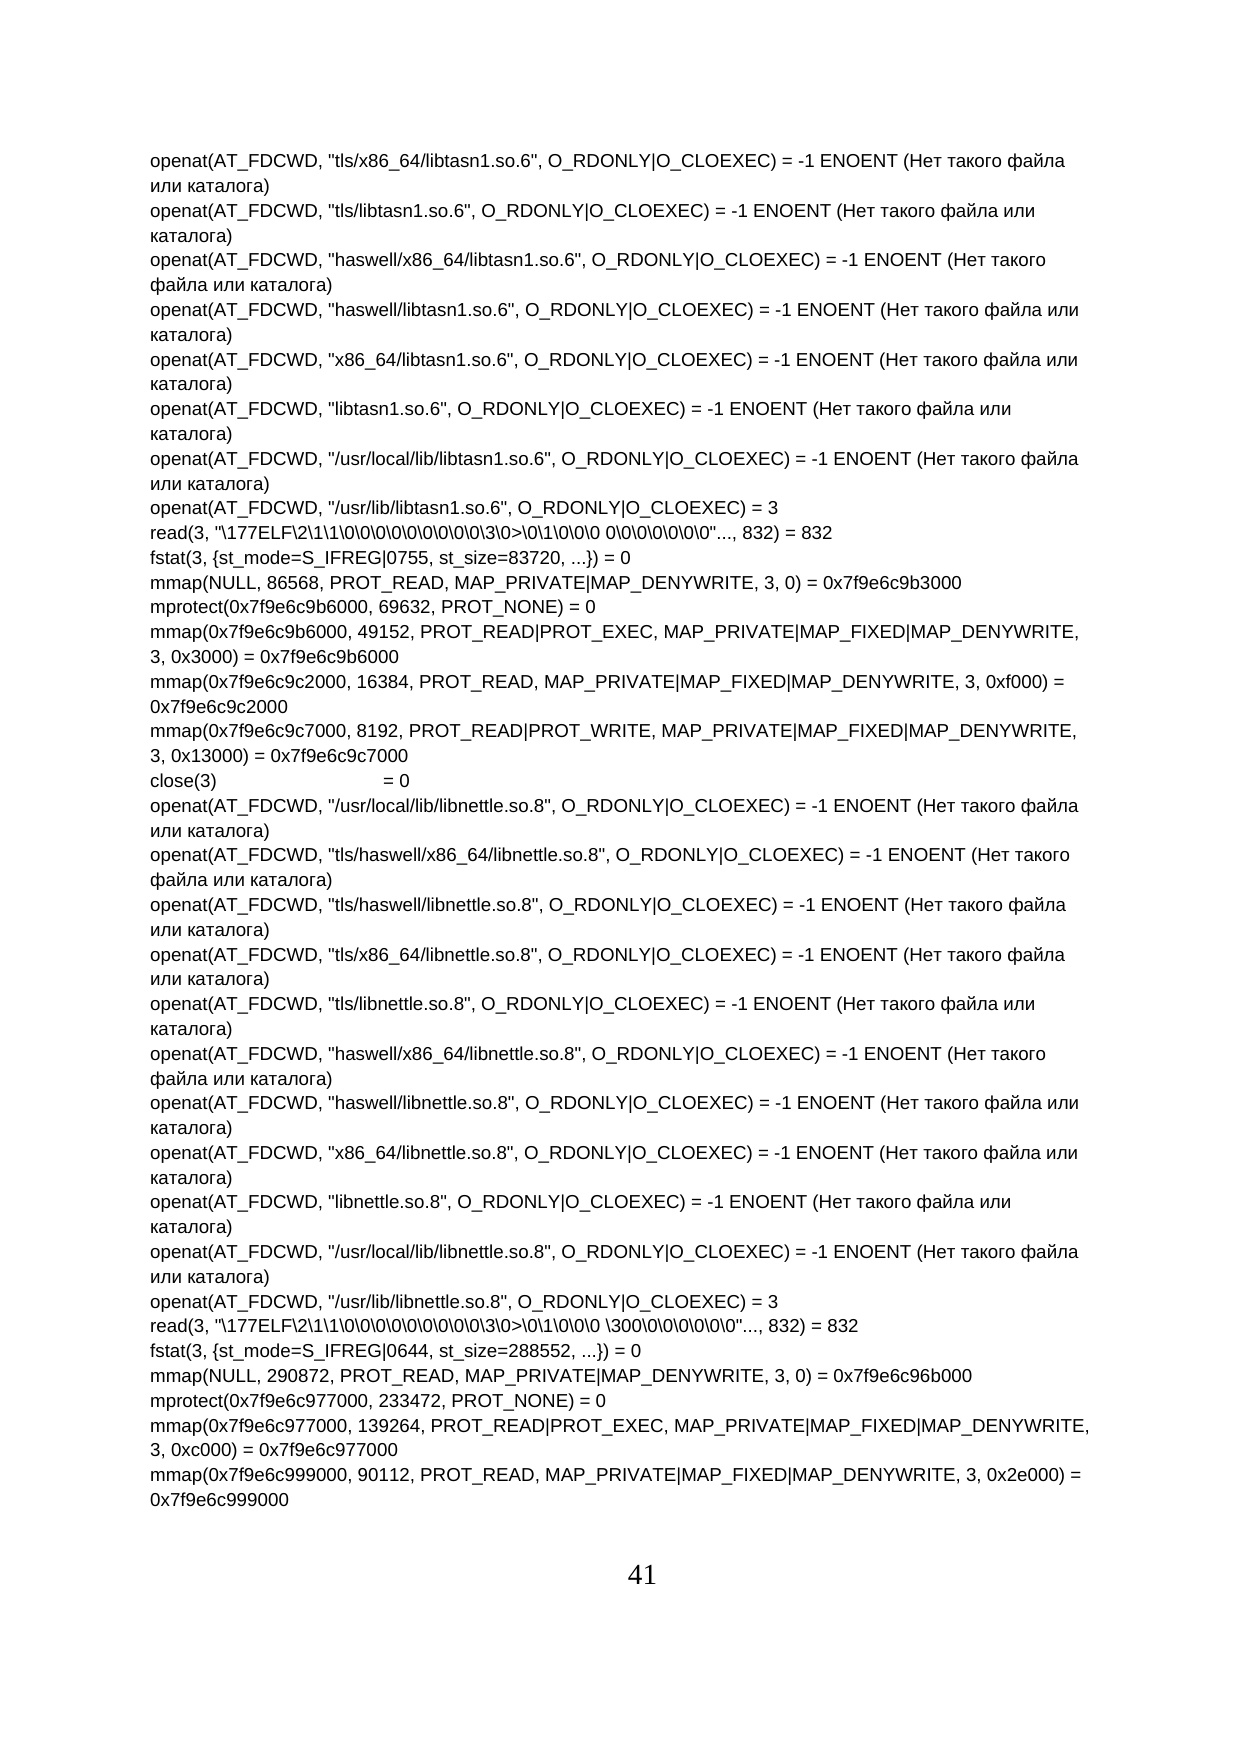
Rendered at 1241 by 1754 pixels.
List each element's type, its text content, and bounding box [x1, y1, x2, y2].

text mmap(0x7f9e6c9b6000, 49152, PROT_READ|PROT_EXEC, MAP_PRIVATE|MAP_FIXED|MAP_DENYWRITE, 3, 0x3000) = 0x7f9e6c9b6000 [150, 621, 1091, 667]
text openat(AT_FDCWD, "haswell/libtasn1.so.6", O_RDONLY|O_CLOEXEC) = -1 ENOENT (Нет такого файла или каталога) [150, 299, 1091, 345]
text openat(AT_FDCWD, "/usr/local/lib/libtasn1.so.6", O_RDONLY|O_CLOEXEC) = -1 ENOENT (Нет такого файла или каталога) [150, 447, 1091, 494]
text openat(AT_FDCWD, "tls/x86_64/libnettle.so.8", O_RDONLY|O_CLOEXEC) = -1 ENOENT (Нет такого файла или каталога) [150, 943, 1091, 990]
text openat(AT_FDCWD, "tls/haswell/x86_64/libnettle.so.8", O_RDONLY|O_CLOEXEC) = -1 ENOENT (Нет такого файла или каталога) [150, 844, 1091, 891]
text openat(AT_FDCWD, "tls/libtasn1.so.6", O_RDONLY|O_CLOEXEC) = -1 ENOENT (Нет такого файла или каталога) [150, 199, 1091, 246]
text openat(AT_FDCWD, "x86_64/libnettle.so.8", O_RDONLY|O_CLOEXEC) = -1 ENOENT (Нет такого файла или каталога) [150, 1142, 1091, 1188]
text mmap(NULL, 86568, PROT_READ, MAP_PRIVATE|MAP_DENYWRITE, 3, 0) = 0x7f9e6c9b3000 [150, 571, 1091, 593]
text openat(AT_FDCWD, "haswell/x86_64/libtasn1.so.6", O_RDONLY|O_CLOEXEC) = -1 ENOENT (Нет такого файла или каталога) [150, 249, 1091, 296]
text openat(AT_FDCWD, "tls/libnettle.so.8", O_RDONLY|O_CLOEXEC) = -1 ENOENT (Нет такого файла или каталога) [150, 993, 1091, 1039]
text fstat(3, {st_mode=S_IFREG|0755, st_size=83720, ...}) = 0 [150, 547, 1091, 568]
text openat(AT_FDCWD, "libtasn1.so.6", O_RDONLY|O_CLOEXEC) = -1 ENOENT (Нет такого файла или каталога) [150, 398, 1091, 444]
text openat(AT_FDCWD, "haswell/x86_64/libnettle.so.8", O_RDONLY|O_CLOEXEC) = -1 ENOENT (Нет такого файла или каталога) [150, 1042, 1091, 1089]
text openat(AT_FDCWD, "/usr/lib/libnettle.so.8", O_RDONLY|O_CLOEXEC) = 3 [150, 1290, 1091, 1312]
text openat(AT_FDCWD, "tls/x86_64/libtasn1.so.6", O_RDONLY|O_CLOEXEC) = -1 ENOENT (Нет такого файла или каталога) [150, 150, 1091, 196]
text close(3) = 0 [150, 770, 1091, 791]
text openat(AT_FDCWD, "x86_64/libtasn1.so.6", O_RDONLY|O_CLOEXEC) = -1 ENOENT (Нет такого файла или каталога) [150, 348, 1091, 395]
text mmap(0x7f9e6c999000, 90112, PROT_READ, MAP_PRIVATE|MAP_FIXED|MAP_DENYWRITE, 3, 0x2e000) = 0x7f9e6c999000 [150, 1464, 1091, 1510]
text mprotect(0x7f9e6c977000, 233472, PROT_NONE) = 0 [150, 1389, 1091, 1411]
text mprotect(0x7f9e6c9b6000, 69632, PROT_NONE) = 0 [150, 596, 1091, 618]
text fstat(3, {st_mode=S_IFREG|0644, st_size=288552, ...}) = 0 [150, 1340, 1091, 1362]
text openat(AT_FDCWD, "tls/haswell/libnettle.so.8", O_RDONLY|O_CLOEXEC) = -1 ENOENT (Нет такого файла или каталога) [150, 894, 1091, 940]
text openat(AT_FDCWD, "haswell/libnettle.so.8", O_RDONLY|O_CLOEXEC) = -1 ENOENT (Нет такого файла или каталога) [150, 1092, 1091, 1138]
text mmap(0x7f9e6c9c2000, 16384, PROT_READ, MAP_PRIVATE|MAP_FIXED|MAP_DENYWRITE, 3, 0xf000) = 0x7f9e6c9c2000 [150, 671, 1091, 717]
text mmap(0x7f9e6c9c7000, 8192, PROT_READ|PROT_WRITE, MAP_PRIVATE|MAP_FIXED|MAP_DENYWRITE, 3, 0x13000) = 0x7f9e6c9c7000 [150, 720, 1091, 767]
text openat(AT_FDCWD, "/usr/lib/libtasn1.so.6", O_RDONLY|O_CLOEXEC) = 3 [150, 497, 1091, 519]
text read(3, "\177ELF\2\1\1\0\0\0\0\0\0\0\0\0\3\0>\0\1\0\0\0 0\0\0\0\0\0\0"..., 832) = 832 [150, 522, 1091, 543]
text openat(AT_FDCWD, "/usr/local/lib/libnettle.so.8", O_RDONLY|O_CLOEXEC) = -1 ENOENT (Нет такого файла или каталога) [150, 794, 1091, 841]
text openat(AT_FDCWD, "libnettle.so.8", O_RDONLY|O_CLOEXEC) = -1 ENOENT (Нет такого файла или каталога) [150, 1191, 1091, 1238]
text mmap(0x7f9e6c977000, 139264, PROT_READ|PROT_EXEC, MAP_PRIVATE|MAP_FIXED|MAP_DENYWRITE, 3, 0xc000) = 0x7f9e6c977000 [150, 1414, 1091, 1461]
text openat(AT_FDCWD, "/usr/local/lib/libnettle.so.8", O_RDONLY|O_CLOEXEC) = -1 ENOENT (Нет такого файла или каталога) [150, 1241, 1091, 1287]
text mmap(NULL, 290872, PROT_READ, MAP_PRIVATE|MAP_DENYWRITE, 3, 0) = 0x7f9e6c96b000 [150, 1365, 1091, 1386]
text read(3, "\177ELF\2\1\1\0\0\0\0\0\0\0\0\0\3\0>\0\1\0\0\0 \300\0\0\0\0\0\0"..., 832) = 832 [150, 1315, 1091, 1337]
